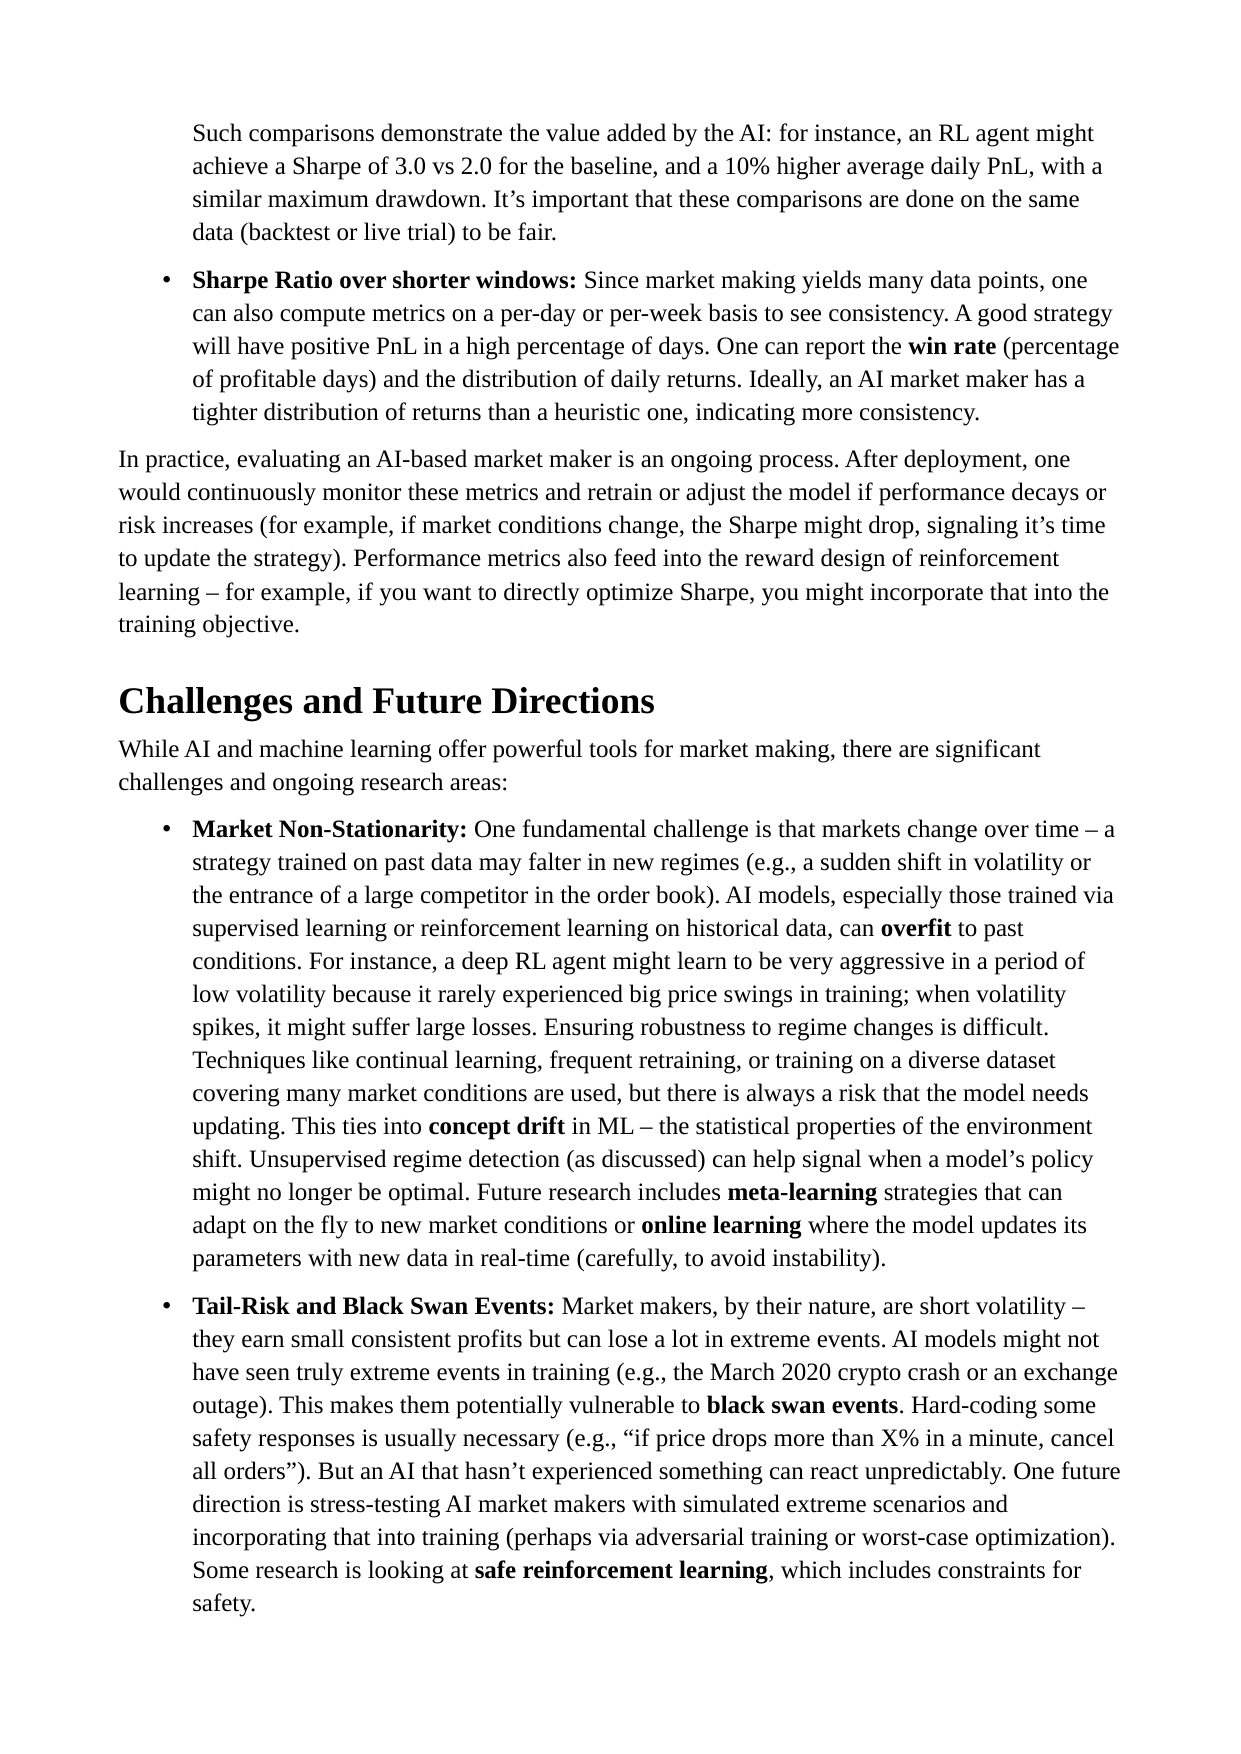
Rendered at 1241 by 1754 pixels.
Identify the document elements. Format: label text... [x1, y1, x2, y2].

subtitle Challenges and Future Directions [118, 678, 1122, 721]
list Sharpe Ratio over shorter windows: Since market making yields many data points, one can also compute metrics on a per-day or per-week basis to see consistency. A good strategy will have positive PnL in a high percentage of days. One can report the win rate (percentage of profitable days) and the distribution of daily returns. Ideally, an AI market maker has a tighter distribution of returns than a heuristic one, indicating more consistency. [162, 265, 1122, 426]
text While AI and machine learning offer powerful tools for market making, there are significant challenges and ongoing research areas: [118, 734, 1122, 795]
list Market Non-Stationarity: One fundamental challenge is that markets change over time – a strategy trained on past data may falter in new regimes (e.g., a sudden shift in volatility or the entrance of a large competitor in the order book). AI models, especially those trained via supervised learning or reinforcement learning on historical data, can overfit to past conditions. For instance, a deep RL agent might learn to be very aggressive in a period of low volatility because it rarely experienced big price swings in training; when volatility spikes, it might suffer large losses. Ensuring robustness to regime changes is difficult. Techniques like continual learning, frequent retraining, or training on a diverse dataset covering many market conditions are used, but there is always a risk that the model needs updating. This ties into concept drift in ML – the statistical properties of the environment shift. Unsupervised regime detection (as discussed) can help signal when a model’s policy might no longer be optimal. Future research includes meta-learning strategies that can adapt on the fly to new market conditions or online learning where the model updates its parameters with new data in real-time (carefully, to avoid instability). [162, 814, 1122, 1272]
list Tail-Risk and Black Swan Events: Market makers, by their nature, are short volatility – they earn small consistent profits but can lose a lot in extreme events. AI models might not have seen truly extreme events in training (e.g., the March 2020 crypto crash or an exchange outage). This makes them potentially vulnerable to black swan events. Hard-coding some safety responses is usually necessary (e.g., “if price drops more than X% in a minute, cancel all orders”). But an AI that hasn’t experienced something can react unpredictably. One future direction is stress-testing AI market makers with simulated extreme scenarios and incorporating that into training (perhaps via adversarial training or worst-case optimization). Some research is looking at safe reinforcement learning, which includes constraints for safety. [162, 1291, 1122, 1617]
text In practice, evaluating an AI-based market maker is an ongoing process. After deployment, one would continuously monitor these metrics and retrain or adjust the model if performance decays or risk increases (for example, if market conditions change, the Sharpe might drop, signaling it’s time to update the strategy). Performance metrics also feed into the reward design of reinforcement learning – for example, if you want to directly optimize Sharpe, you might incorporate that into the training objective. [118, 444, 1122, 638]
list Such comparisons demonstrate the value added by the AI: for instance, an RL agent might achieve a Sharpe of 3.0 vs 2.0 for the baseline, and a 10% higher average daily PnL, with a similar maximum drawdown. It’s important that these comparisons are done on the same data (backtest or live trial) to be fair. [162, 118, 1122, 246]
